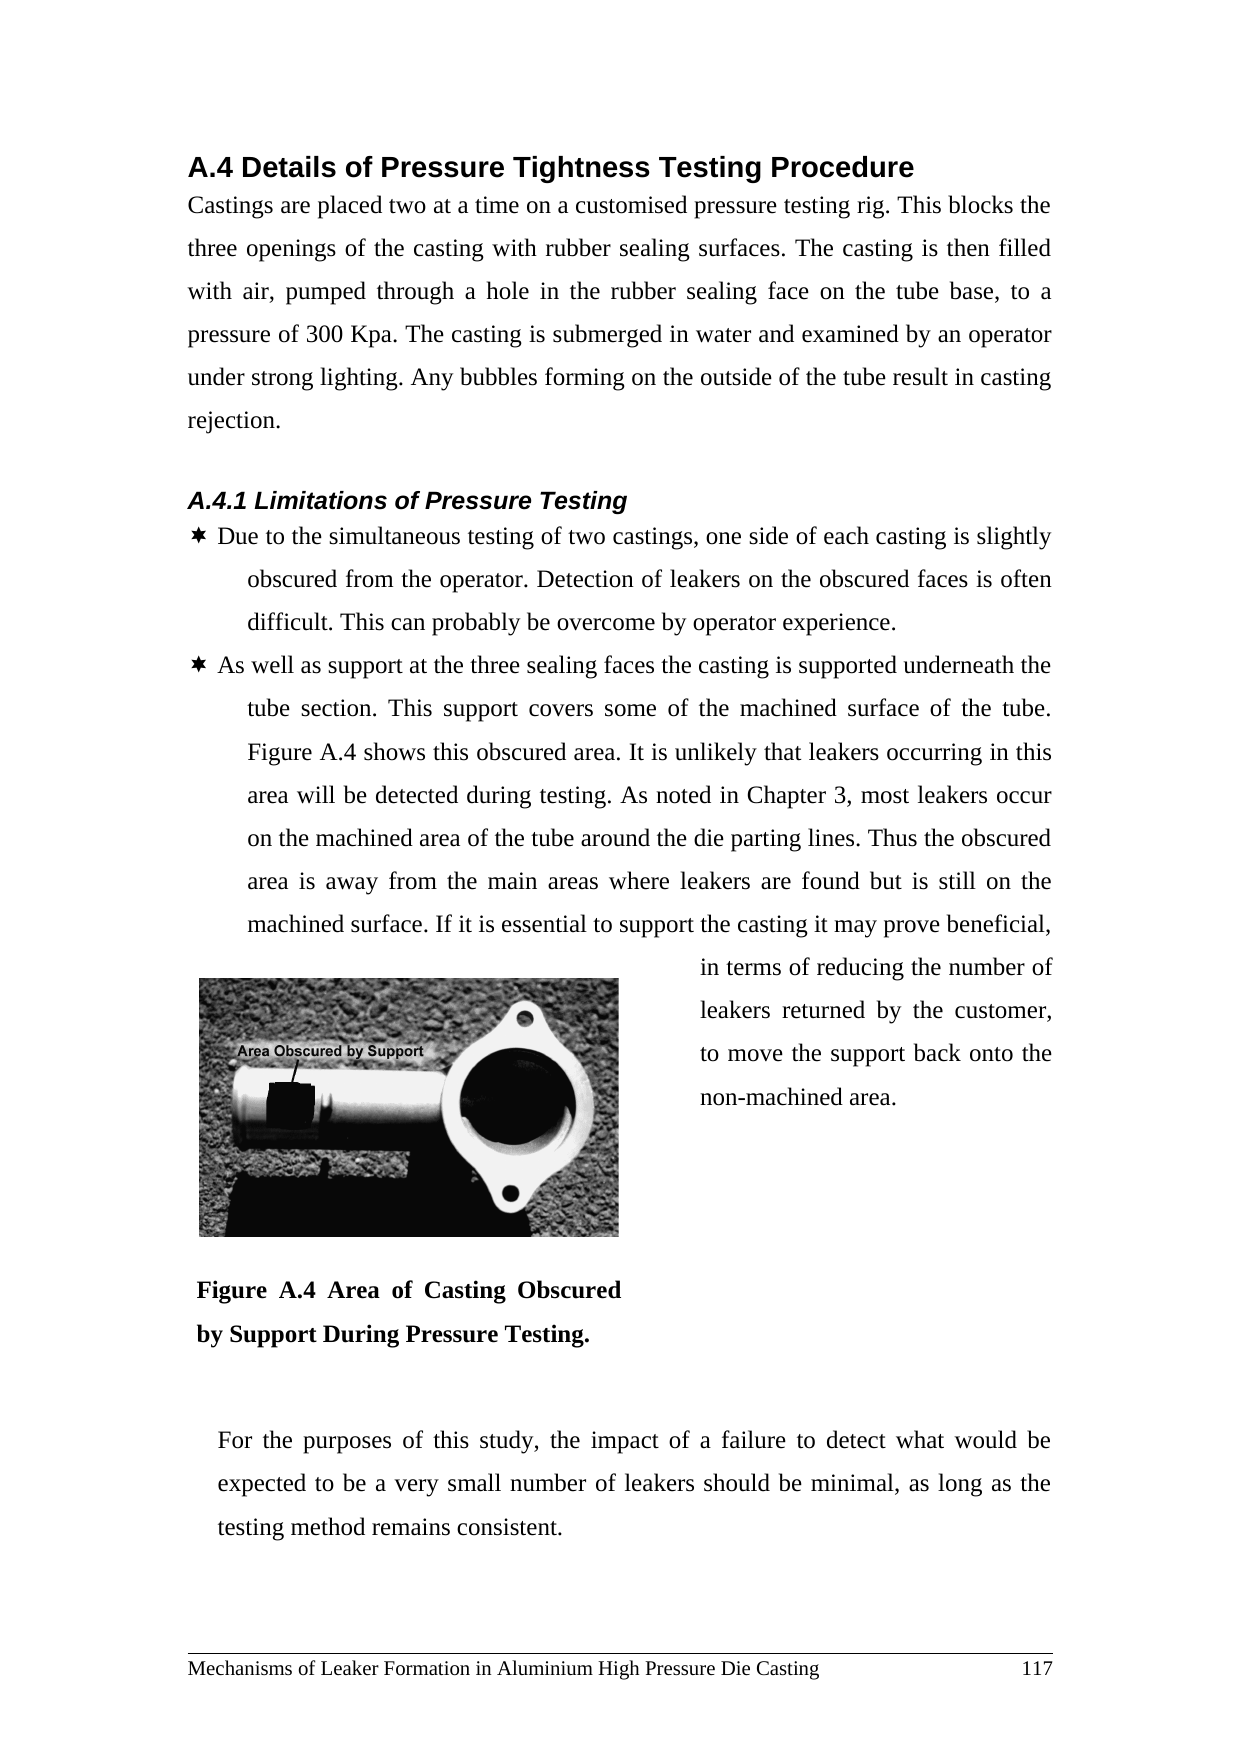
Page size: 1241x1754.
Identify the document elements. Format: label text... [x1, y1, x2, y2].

picture [199, 978, 619, 1237]
text For the purposes of this study, the impact of a failure to detect what would be expected to be a very small number of leakers should be minimal, as long as the testing method remains consistent. [217, 1425, 1053, 1540]
list Figure A.4 Area of Casting Obscured by Support During Pressure Testing. [196, 1276, 621, 1347]
text Castings are placed two at a time on a customised pressure testing rig. This blocks the three openings of the casting with rubber sealing surfaces. The casting is then filled with air, pumped through a hole in the rubber sealing face on the tube base, to a pressure of 300 Kpa. The casting is submerged in water and examined by an operator under strong lighting. Any bubbles forming on the outside of the tube result in casting rejection. [187, 190, 1053, 434]
list As well as support at the three sealing faces the casting is supported underneath the tube section. This support covers some of the machined surface of the tube. Figure A .4 shows this obscured area. It is unlikely that leakers occurring in this area will be detected during testing. As noted in Chapter 3, most leakers occur on the machined area of the tube around the die parting lines. Thus the obscured area is away from the main areas where leakers are found but is still on the machined surface. If it is essential to support the casting it may prove beneficial, in terms of reducing the number of leakers returned by the customer, to move the support back onto the non-machined area. [187, 650, 1053, 1398]
subtitle Details of Pressure Tightness Testing Procedure [187, 150, 1053, 183]
list Due to the simultaneous testing of two castings, one side of each casting is slightly obscured from the operator. Detection of leakers on the obscured faces is often difficult. This can probably be overcome by operator experience. [187, 521, 1053, 636]
subtitle Limitations of Pressure Testing [187, 486, 1053, 515]
